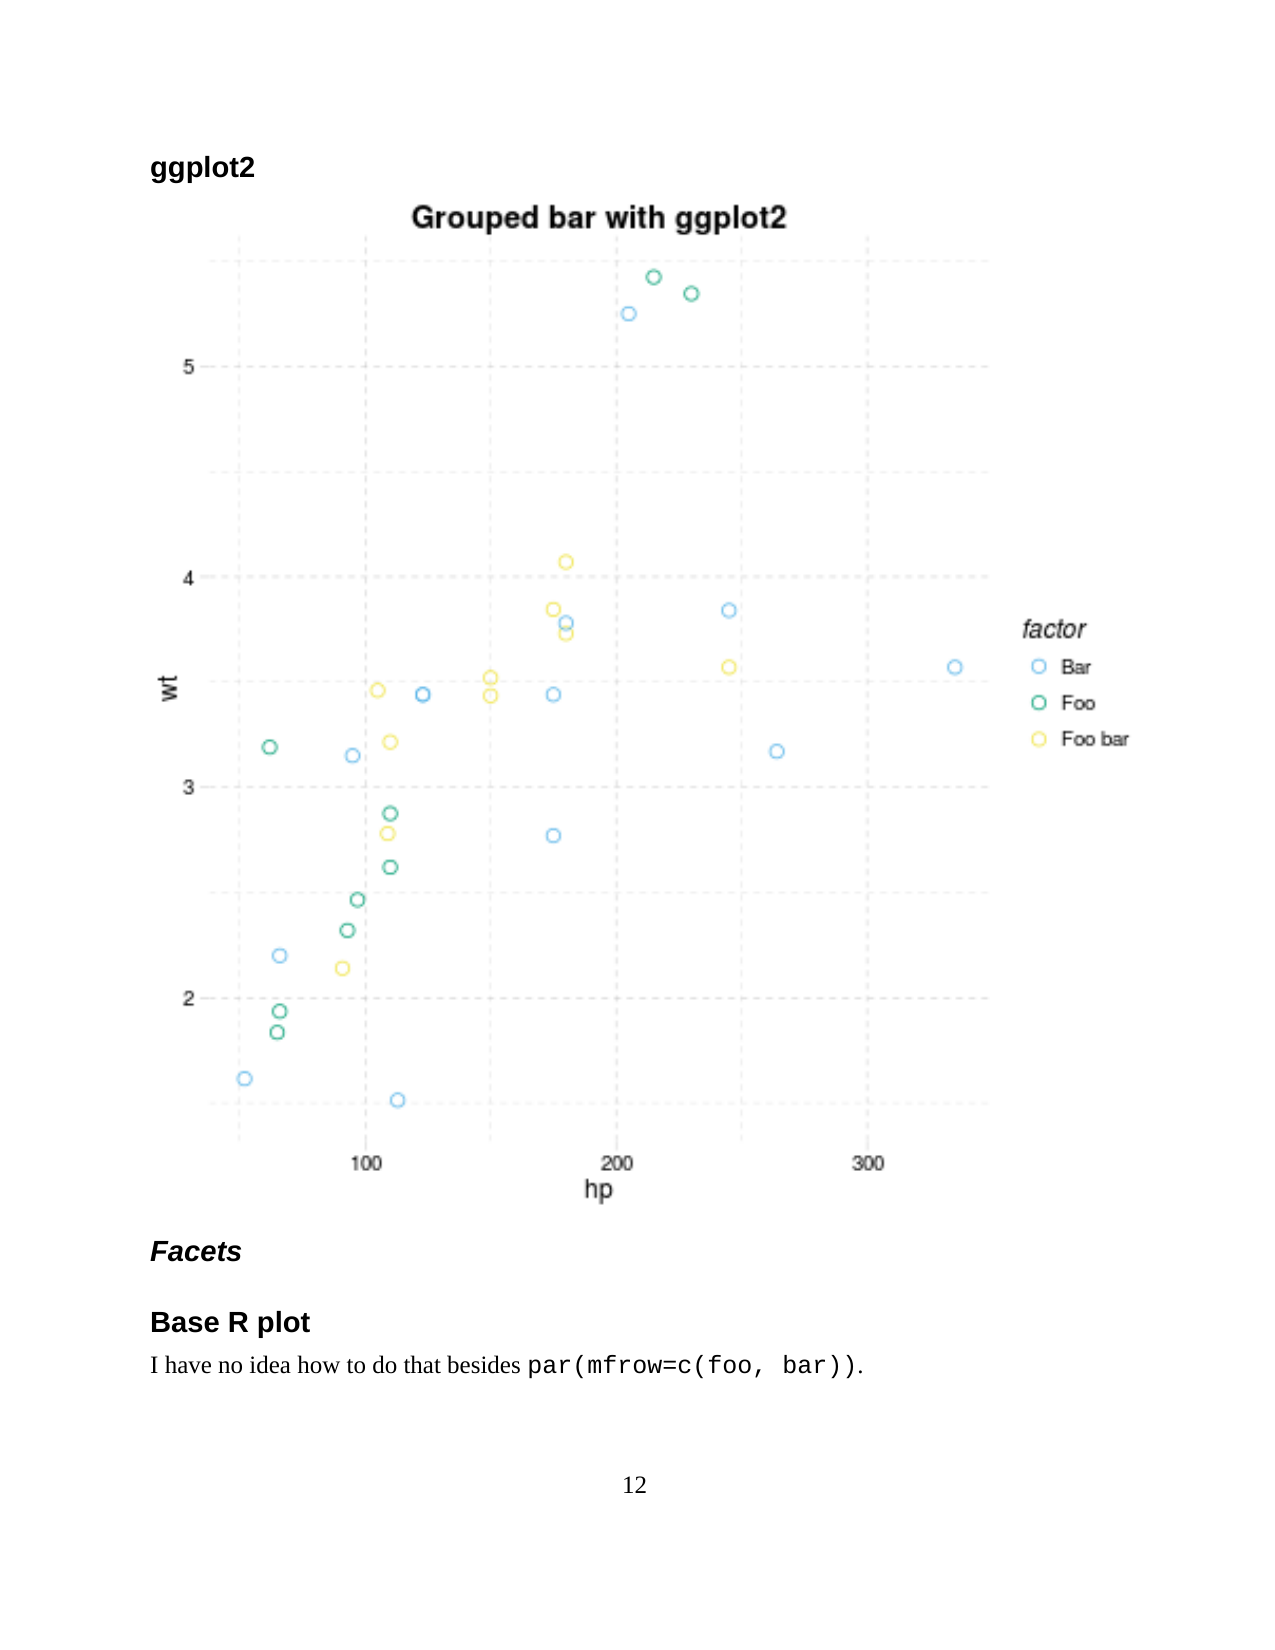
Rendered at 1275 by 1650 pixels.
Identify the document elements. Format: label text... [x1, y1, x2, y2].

subtitle ggplot2 [150, 150, 1125, 183]
text I have no idea how to do that besides par(mfrow=c(foo, bar)). [150, 1351, 1125, 1381]
subtitle Facets [150, 1233, 1125, 1267]
picture [150, 196, 1163, 1209]
subtitle Base R plot [150, 1304, 1125, 1338]
